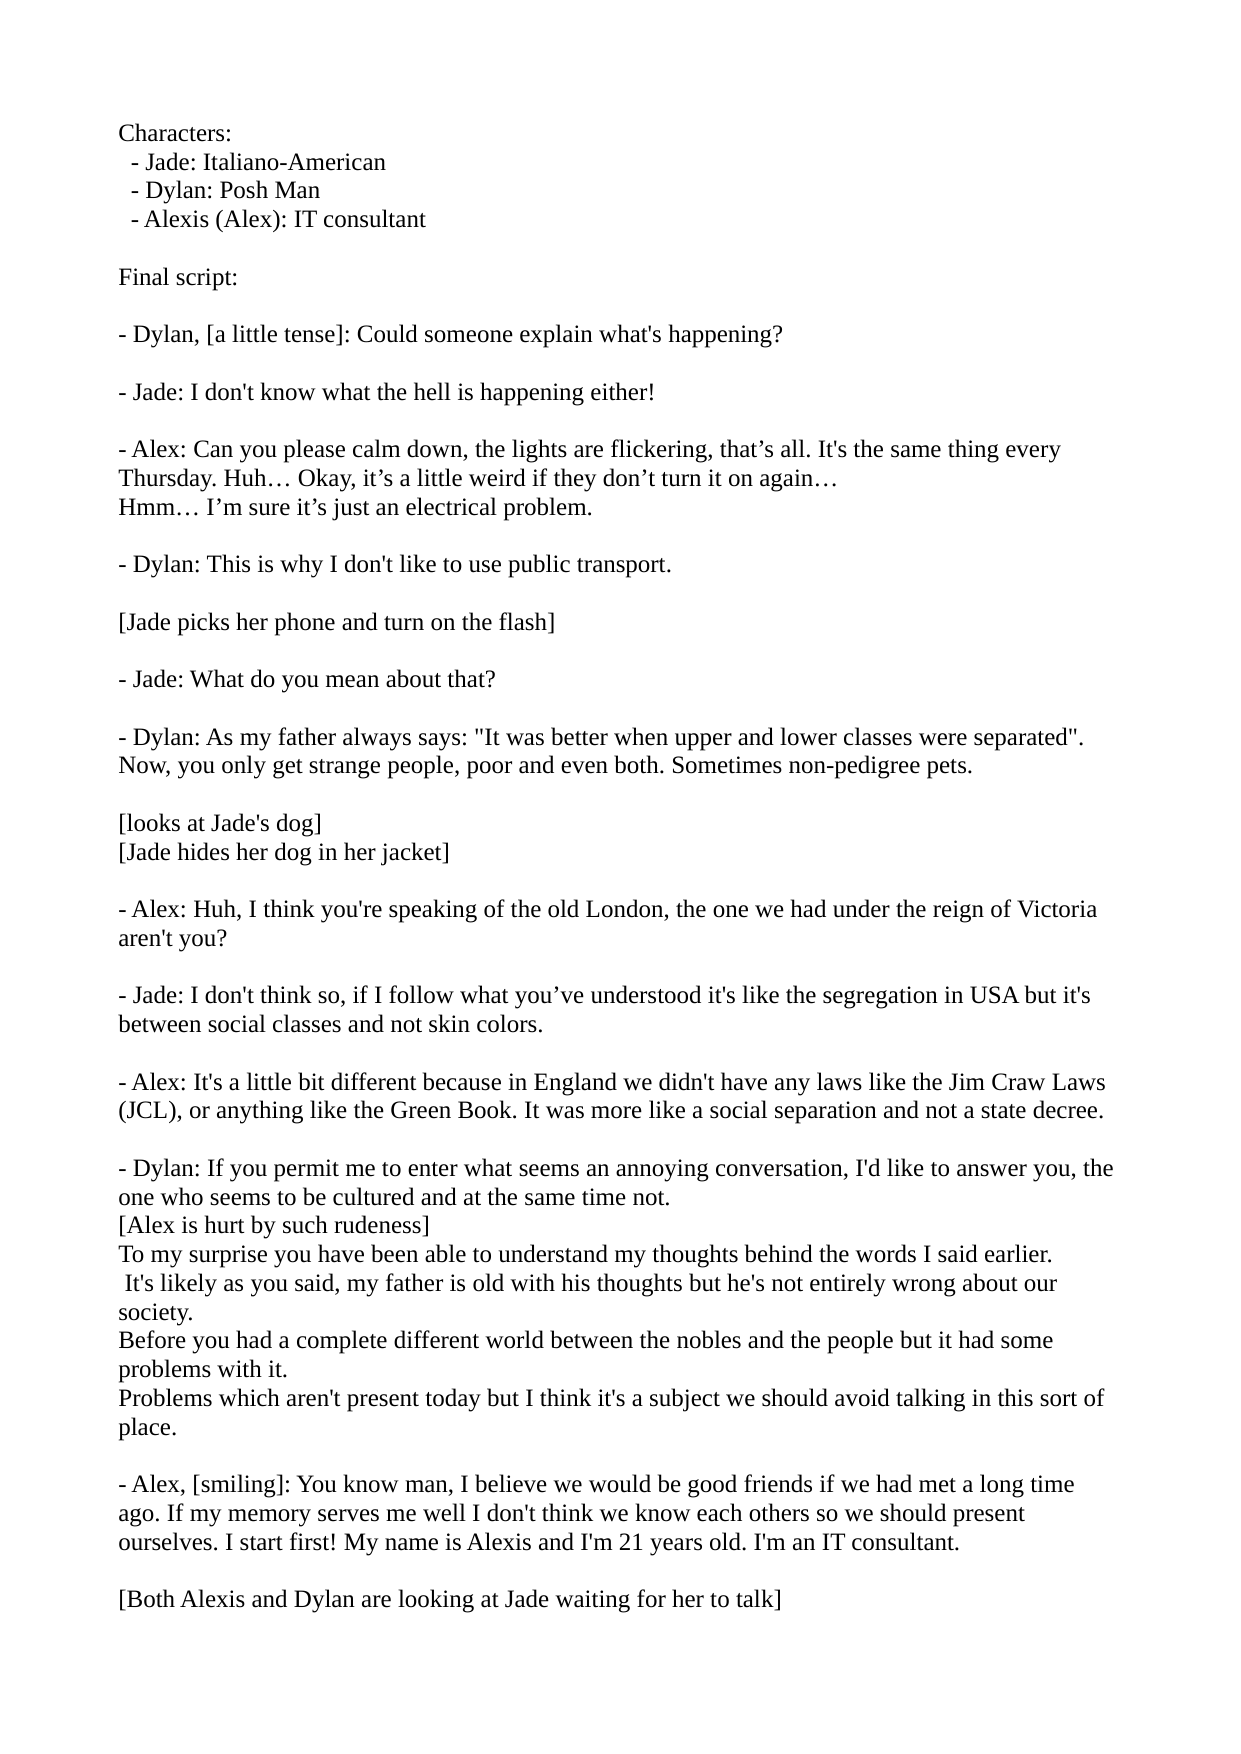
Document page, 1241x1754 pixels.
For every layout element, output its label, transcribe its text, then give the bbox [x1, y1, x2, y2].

text - Dylan, [a little tense]: Could someone explain what's happening? [118, 319, 1122, 348]
text - Alex, [smiling]: You know man, I believe we would be good friends if we had met a long time ago. If my memory serves me well I don't think we know each others so we should present ourselves. I start first! My name is Alexis and I'm 21 years old. I'm an IT consultant. [118, 1469, 1122, 1556]
text [looks at Jade's dog] [118, 808, 1122, 837]
text [Alex is hurt by such rudeness] [118, 1211, 1122, 1239]
text Final script: [118, 262, 1122, 291]
text [Both Alexis and Dylan are looking at Jade waiting for her to talk] [118, 1584, 1122, 1613]
text - Jade: I don't know what the hell is happening either! [118, 377, 1122, 406]
text - Dylan: This is why I don't like to use public transport. [118, 549, 1122, 578]
text Before you had a complete different world between the nobles and the people but it had some problems with it. [118, 1326, 1122, 1383]
text - Jade: Italiano-American [118, 147, 1122, 176]
text [Jade hides her dog in her jacket] [118, 837, 1122, 866]
text - Alex: It's a little bit different because in England we didn't have any laws like the Jim Craw Laws (JCL), or anything like the Green Book. It was more like a social separation and not a state decree. [118, 1067, 1122, 1124]
text - Dylan: If you permit me to enter what seems an annoying conversation, I'd like to answer you, the one who seems to be cultured and at the same time not. [118, 1153, 1122, 1211]
text Characters: [118, 118, 1122, 147]
text Hmm… I’m sure it’s just an electrical problem. [118, 492, 1122, 521]
text - Dylan: Posh Man [118, 176, 1122, 204]
text - Alexis (Alex): IT consultant [118, 204, 1122, 233]
text [Jade picks her phone and turn on the flash] [118, 607, 1122, 636]
text It's likely as you said, my father is old with his thoughts but he's not entirely wrong about our society. [118, 1268, 1122, 1326]
text - Jade: I don't think so, if I follow what you’ve understood it's like the segregation in USA but it's between social classes and not skin colors. [118, 981, 1122, 1038]
text Problems which aren't present today but I think it's a subject we should avoid talking in this sort of place. [118, 1383, 1122, 1441]
text - Alex: Can you please calm down, the lights are flickering, that’s all. It's the same thing every Thursday. Huh… Okay, it’s a little weird if they don’t turn it on again… [118, 434, 1122, 492]
text - Jade: What do you mean about that? [118, 664, 1122, 693]
text To my surprise you have been able to understand my thoughts behind the words I said earlier. [118, 1239, 1122, 1268]
text - Dylan: As my father always says: "It was better when upper and lower classes were separated". Now, you only get strange people, poor and even both. Sometimes non-pedigree pets. [118, 722, 1122, 779]
text - Alex: Huh, I think you're speaking of the old London, the one we had under the reign of Victoria aren't you? [118, 894, 1122, 952]
